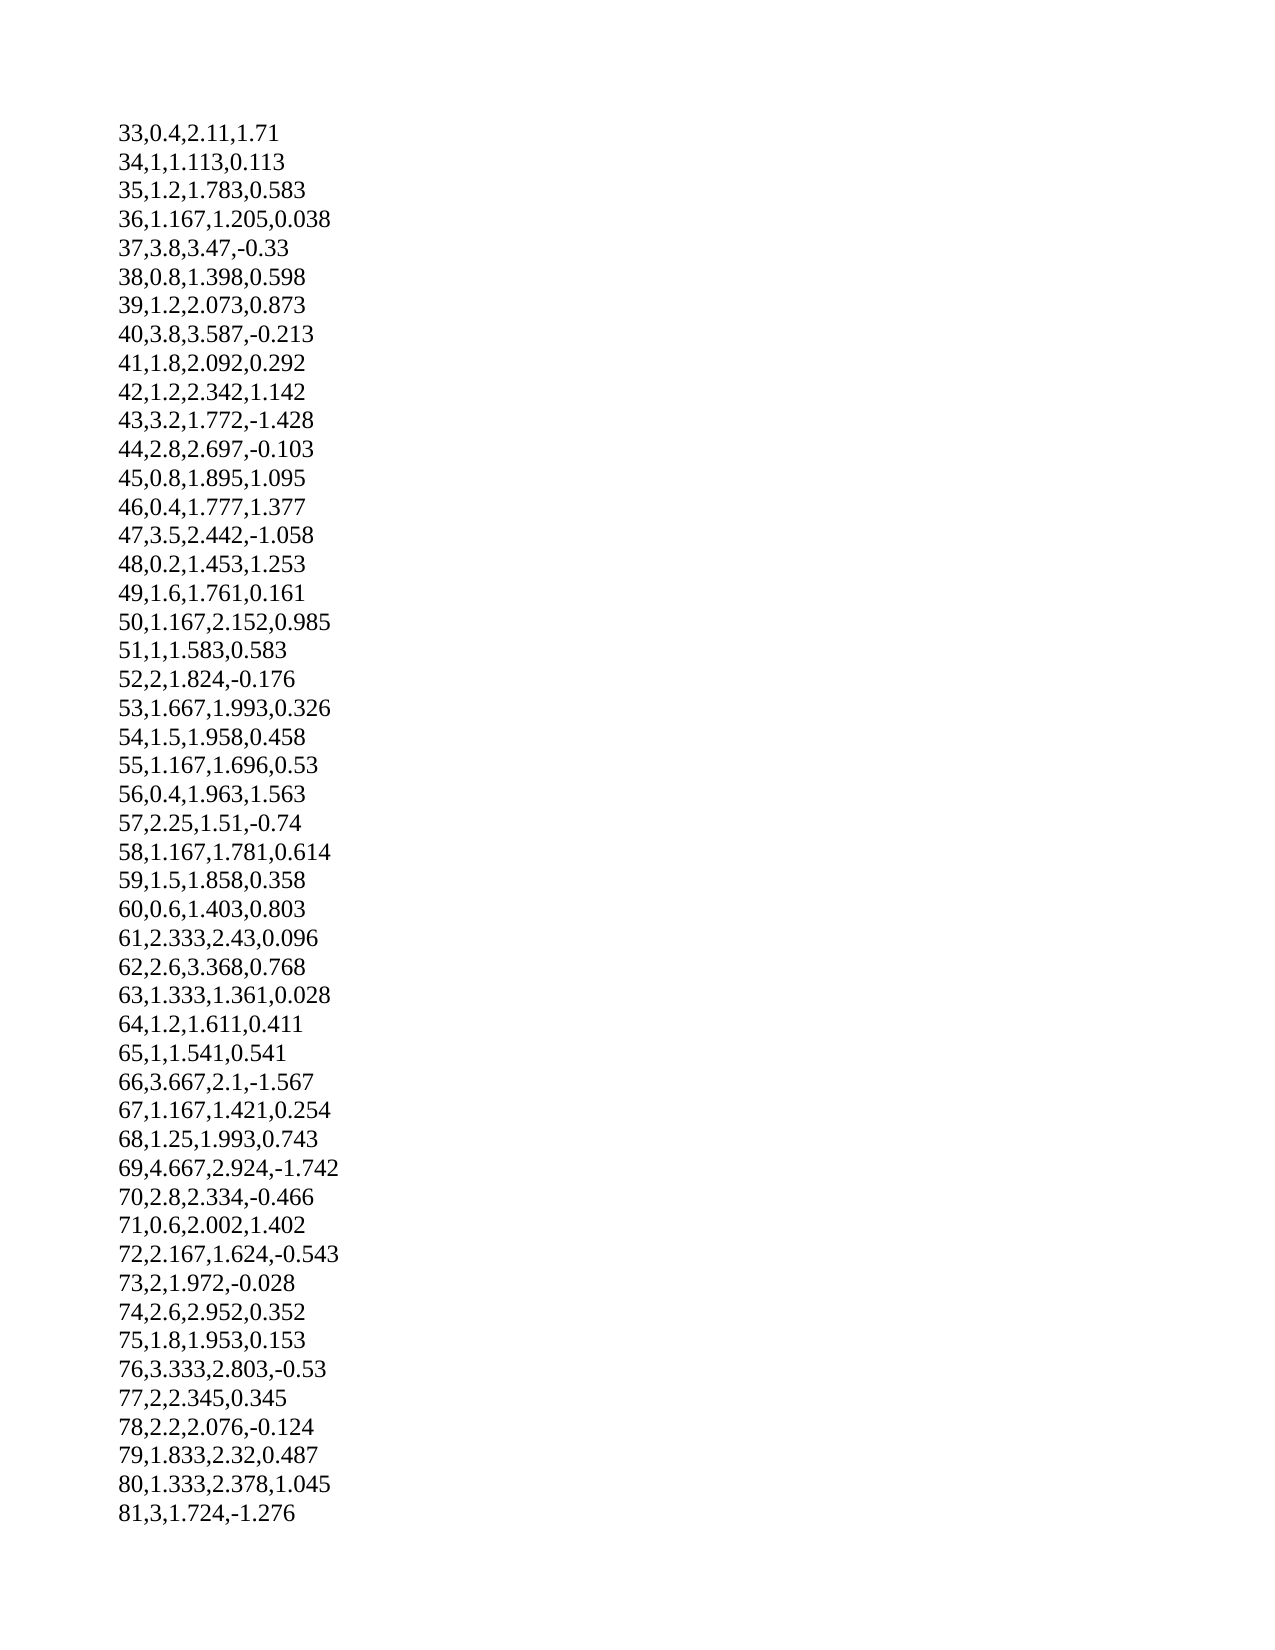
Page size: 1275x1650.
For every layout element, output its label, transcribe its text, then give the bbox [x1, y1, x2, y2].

text 79,1.833,2.32,0.487 [118, 1441, 1157, 1469]
text 77,2,2.345,0.345 [118, 1383, 1157, 1412]
text 81,3,1.724,-1.276 [118, 1498, 1157, 1527]
text 49,1.6,1.761,0.161 [118, 578, 1157, 607]
text 69,4.667,2.924,-1.742 [118, 1153, 1157, 1182]
text 52,2,1.824,-0.176 [118, 664, 1157, 693]
text 55,1.167,1.696,0.53 [118, 751, 1157, 779]
text 46,0.4,1.777,1.377 [118, 492, 1157, 521]
text 65,1,1.541,0.541 [118, 1038, 1157, 1067]
text 71,0.6,2.002,1.402 [118, 1211, 1157, 1239]
text 48,0.2,1.453,1.253 [118, 549, 1157, 578]
text 39,1.2,2.073,0.873 [118, 291, 1157, 319]
text 78,2.2,2.076,-0.124 [118, 1412, 1157, 1441]
text 57,2.25,1.51,-0.74 [118, 808, 1157, 837]
text 66,3.667,2.1,-1.567 [118, 1067, 1157, 1096]
text 45,0.8,1.895,1.095 [118, 463, 1157, 492]
text 61,2.333,2.43,0.096 [118, 923, 1157, 952]
text 42,1.2,2.342,1.142 [118, 377, 1157, 406]
text 33,0.4,2.11,1.71 [118, 118, 1157, 147]
text 62,2.6,3.368,0.768 [118, 952, 1157, 981]
text 56,0.4,1.963,1.563 [118, 779, 1157, 808]
text 74,2.6,2.952,0.352 [118, 1297, 1157, 1326]
text 75,1.8,1.953,0.153 [118, 1326, 1157, 1354]
text 44,2.8,2.697,-0.103 [118, 434, 1157, 463]
text 35,1.2,1.783,0.583 [118, 176, 1157, 204]
text 76,3.333,2.803,-0.53 [118, 1354, 1157, 1383]
text 51,1,1.583,0.583 [118, 636, 1157, 664]
text 34,1,1.113,0.113 [118, 147, 1157, 176]
text 67,1.167,1.421,0.254 [118, 1096, 1157, 1124]
text 47,3.5,2.442,-1.058 [118, 521, 1157, 549]
text 36,1.167,1.205,0.038 [118, 204, 1157, 233]
text 43,3.2,1.772,-1.428 [118, 406, 1157, 434]
text 59,1.5,1.858,0.358 [118, 866, 1157, 894]
text 72,2.167,1.624,-0.543 [118, 1239, 1157, 1268]
text 50,1.167,2.152,0.985 [118, 607, 1157, 636]
text 73,2,1.972,-0.028 [118, 1268, 1157, 1297]
text 60,0.6,1.403,0.803 [118, 894, 1157, 923]
text 68,1.25,1.993,0.743 [118, 1124, 1157, 1153]
text 58,1.167,1.781,0.614 [118, 837, 1157, 866]
text 64,1.2,1.611,0.411 [118, 1009, 1157, 1038]
text 41,1.8,2.092,0.292 [118, 348, 1157, 377]
text 63,1.333,1.361,0.028 [118, 981, 1157, 1009]
text 37,3.8,3.47,-0.33 [118, 233, 1157, 262]
text 54,1.5,1.958,0.458 [118, 722, 1157, 751]
text 70,2.8,2.334,-0.466 [118, 1182, 1157, 1211]
text 53,1.667,1.993,0.326 [118, 693, 1157, 722]
text 80,1.333,2.378,1.045 [118, 1469, 1157, 1498]
text 38,0.8,1.398,0.598 [118, 262, 1157, 291]
text 40,3.8,3.587,-0.213 [118, 319, 1157, 348]
